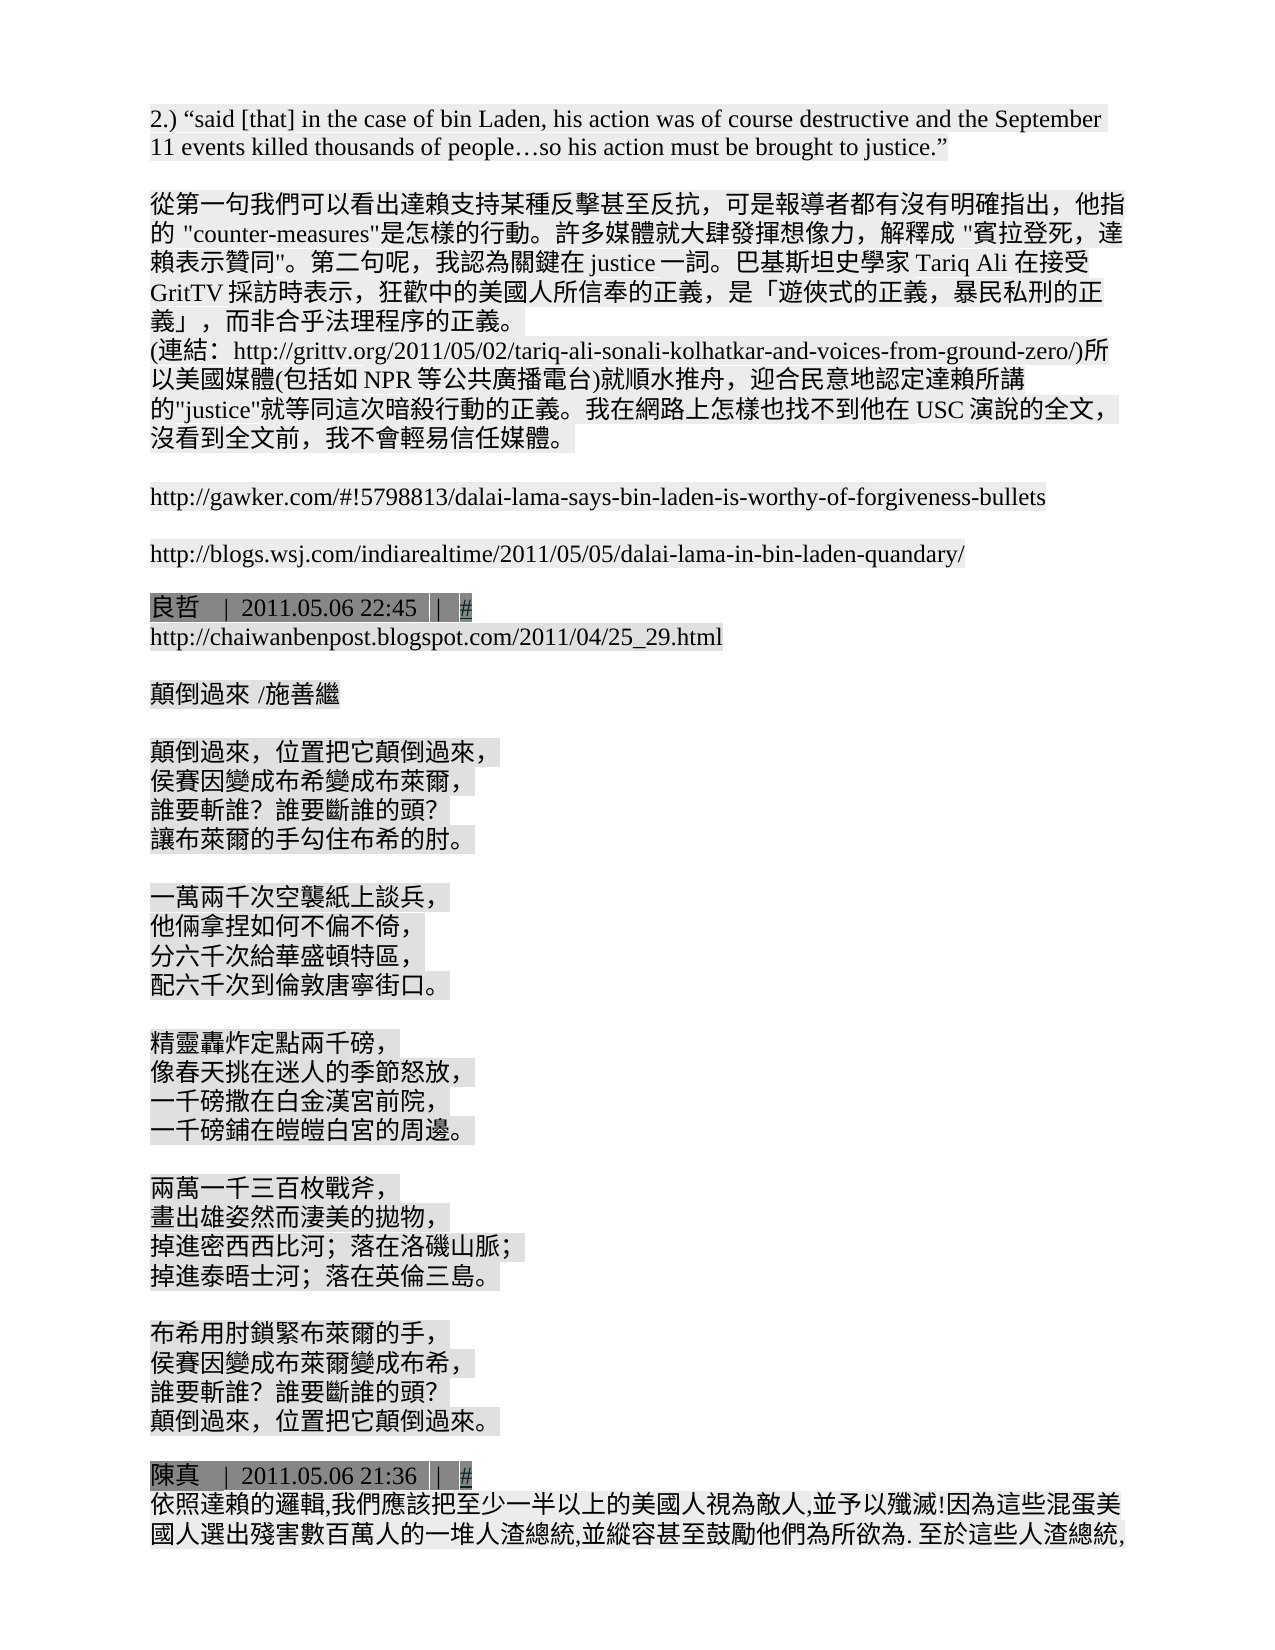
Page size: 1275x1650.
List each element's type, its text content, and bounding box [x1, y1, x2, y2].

text 2.) “said [that] in the case of bin Laden, his action was of course destructive and the September 11 events killed thousands of people…so his action must be brought to justice.” 從第一句我們可以看出達賴支持某種反擊甚至反抗，可是報導者都有沒有明確指出，他指的 "counter-measures"是怎樣的行動。許多媒體就大肆發揮想像力，解釋成 "賓拉登死，達賴表示贊同"。第二句呢，我認為關鍵在justice一詞。巴基斯坦史學家Tariq Ali 在接受GritTV採訪時表示，狂歡中的美國人所信奉的正義，是「遊俠式的正義，暴民私刑的正義」，而非合乎法理程序的正義。 (連結：http://grittv.org/2011/05/02/tariq-ali-sonali-kolhatkar-and-voices-from-ground-zero/)所以美國媒體(包括如NPR等公共廣播電台)就順水推舟，迎合民意地認定達賴所講的"justice"就等同這次暗殺行動的正義。我在網路上怎樣也找不到他在USC演說的全文，沒看到全文前，我不會輕易信任媒體。 http://gawker.com/#!5798813/dalai-lama-says-bin-laden-is-worthy-of-forgiveness-bullets http://blogs.wsj.com/indiarealtime/2011/05/05/dalai-lama-in-bin-laden-quandary/ [150, 75, 1125, 568]
text 良哲 | 2011.05.06 22:45 | # [150, 593, 1125, 622]
text 陳真 | 2011.05.06 21:36 | # [150, 1461, 1125, 1491]
text http://chaiwanbenpost.blogspot.com/2011/04/25_29.html 顛倒過來 /施善繼 顛倒過來，位置把它顛倒過來， 侯賽因變成布希變成布萊爾， 誰要斬誰？誰要斷誰的頭？ 讓布萊爾的手勾住布希的肘。 一萬兩千次空襲紙上談兵， 他倆拿捏如何不偏不倚， 分六千次給華盛頓特區， 配六千次到倫敦唐寧街口。 精靈轟炸定點兩千磅， 像春天挑在迷人的季節怒放， 一千磅撒在白金漢宮前院， 一千磅鋪在皚皚白宮的周邊。 兩萬一千三百枚戰斧， 畫出雄姿然而淒美的拋物， 掉進密西西比河；落在洛磯山脈； 掉進泰晤士河；落在英倫三島。 布希用肘鎖緊布萊爾的手， 侯賽因變成布萊爾變成布希， 誰要斬誰？誰要斷誰的頭？ 顛倒過來，位置把它顛倒過來。 [150, 622, 1125, 1436]
text 依照達賴的邏輯,我們應該把至少一半以上的美國人視為敵人,並予以殲滅!因為這些混蛋美國人選出殘害數百萬人的一堆人渣總統,並縱容甚至鼓勵他們為所欲為. 至於這些人渣總統,我們更應積極緝捕,包括他們的家屬,包括他們的太太小孩以及兒孫媳婦等,甚至包括鄰居同學老師等等等,同樣必須予以強力殲滅. (看診中,待續) 陳真 =========== 達賴：殺賓拉登合情理 2011年 05月06日 西藏精神領袖達賴喇嘛周二表示，美國擊斃全球頭號恐怖份子賓拉登「合乎情理」，雖然賓拉登可能值得同情、甚至被寬恕，但「寬恕不代表忘記發生過的事。倘若發生了嚴重而必須反制的事件，就必須採取反制行動」。 達賴辦公室事後在網站發表聲明，指稱達賴強調必須對行為與行為者之間做出區隔，以賓拉登為例，儘管「其行動必須受到制裁，但我們必須對行動者本身抱持同情和關懷」。編譯蔡佳慧 [150, 1491, 1125, 1549]
